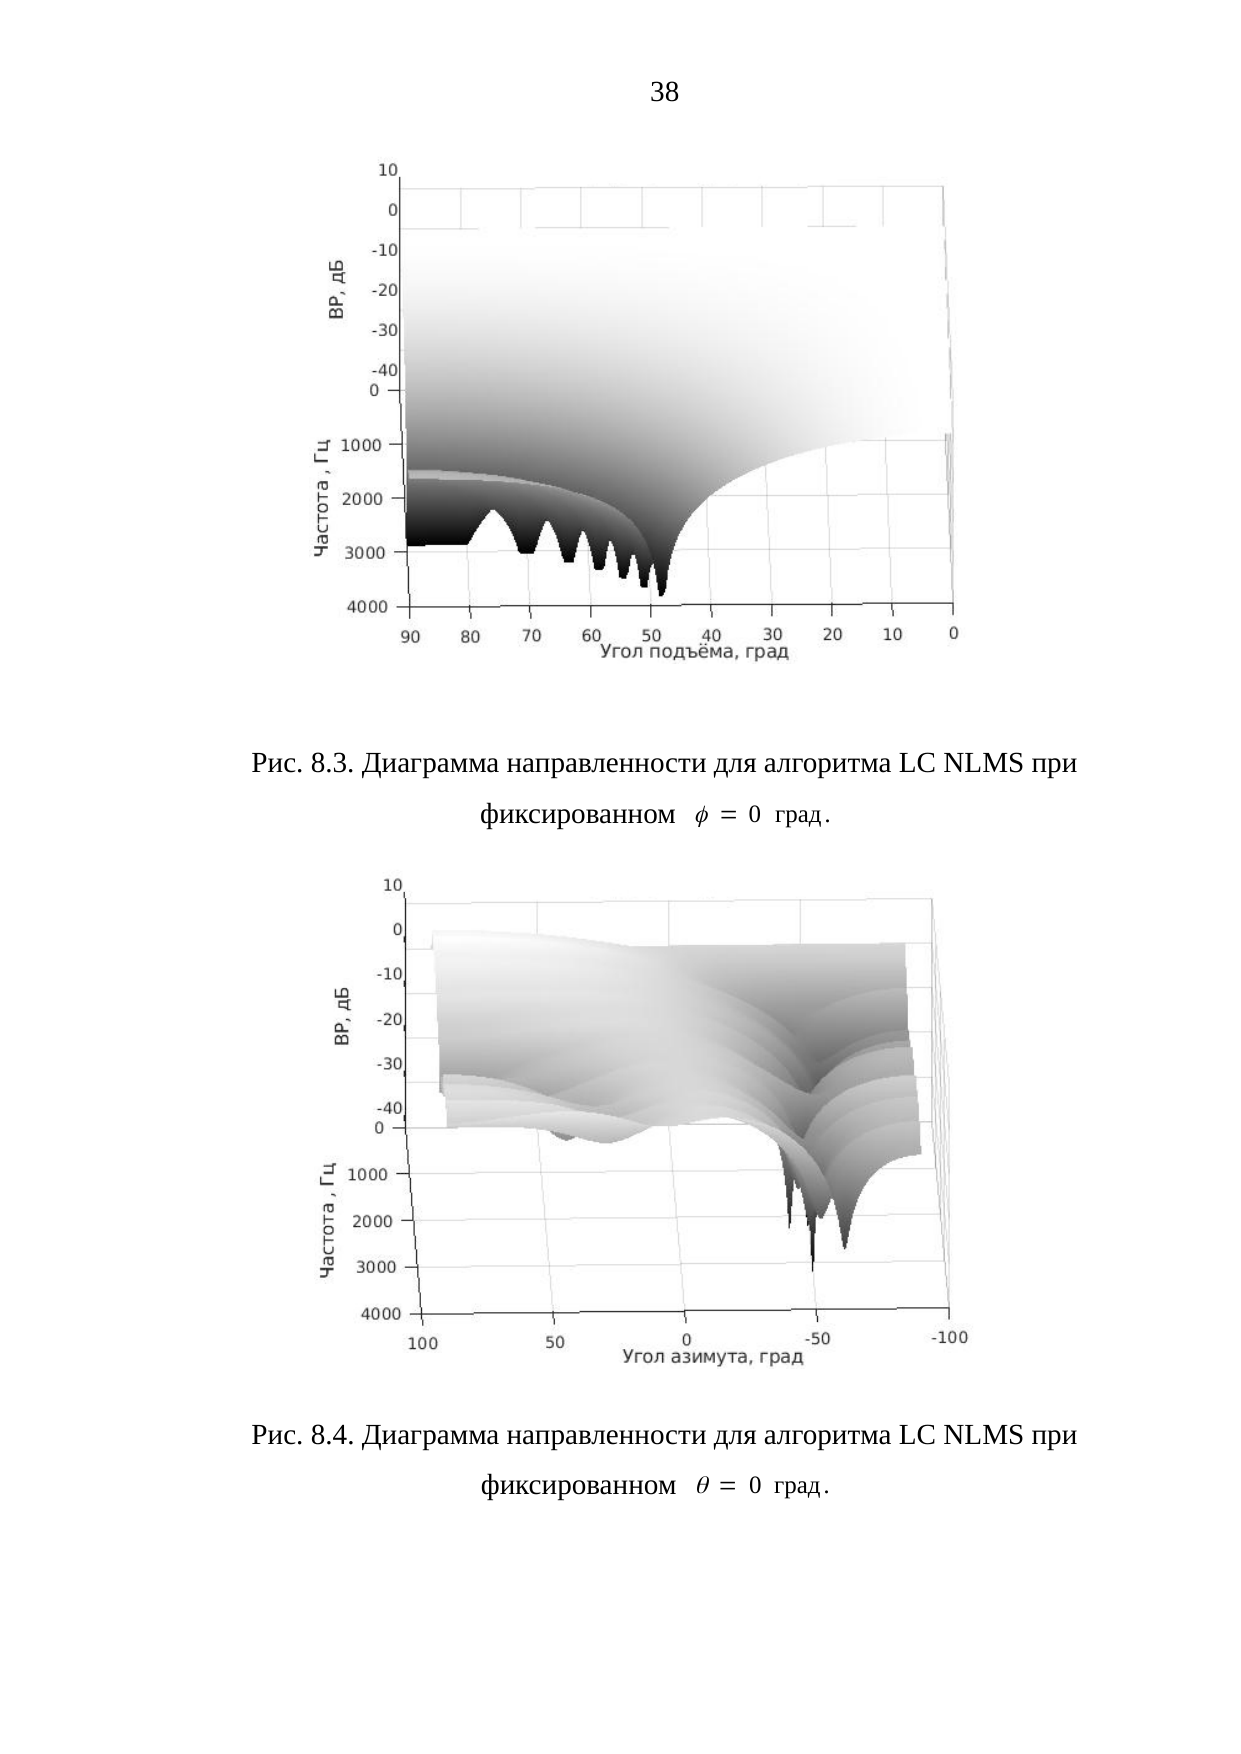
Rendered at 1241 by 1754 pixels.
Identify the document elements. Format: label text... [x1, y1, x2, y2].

text Рис. 8.3. Диаграмма направленности для алгоритма LC NLMS при фиксированном [177, 746, 1152, 829]
picture [308, 147, 1020, 664]
picture [314, 860, 1015, 1369]
text Рис. 8.4. Диаграмма направленности для алгоритма LC NLMS при фиксированном [177, 861, 1152, 1501]
